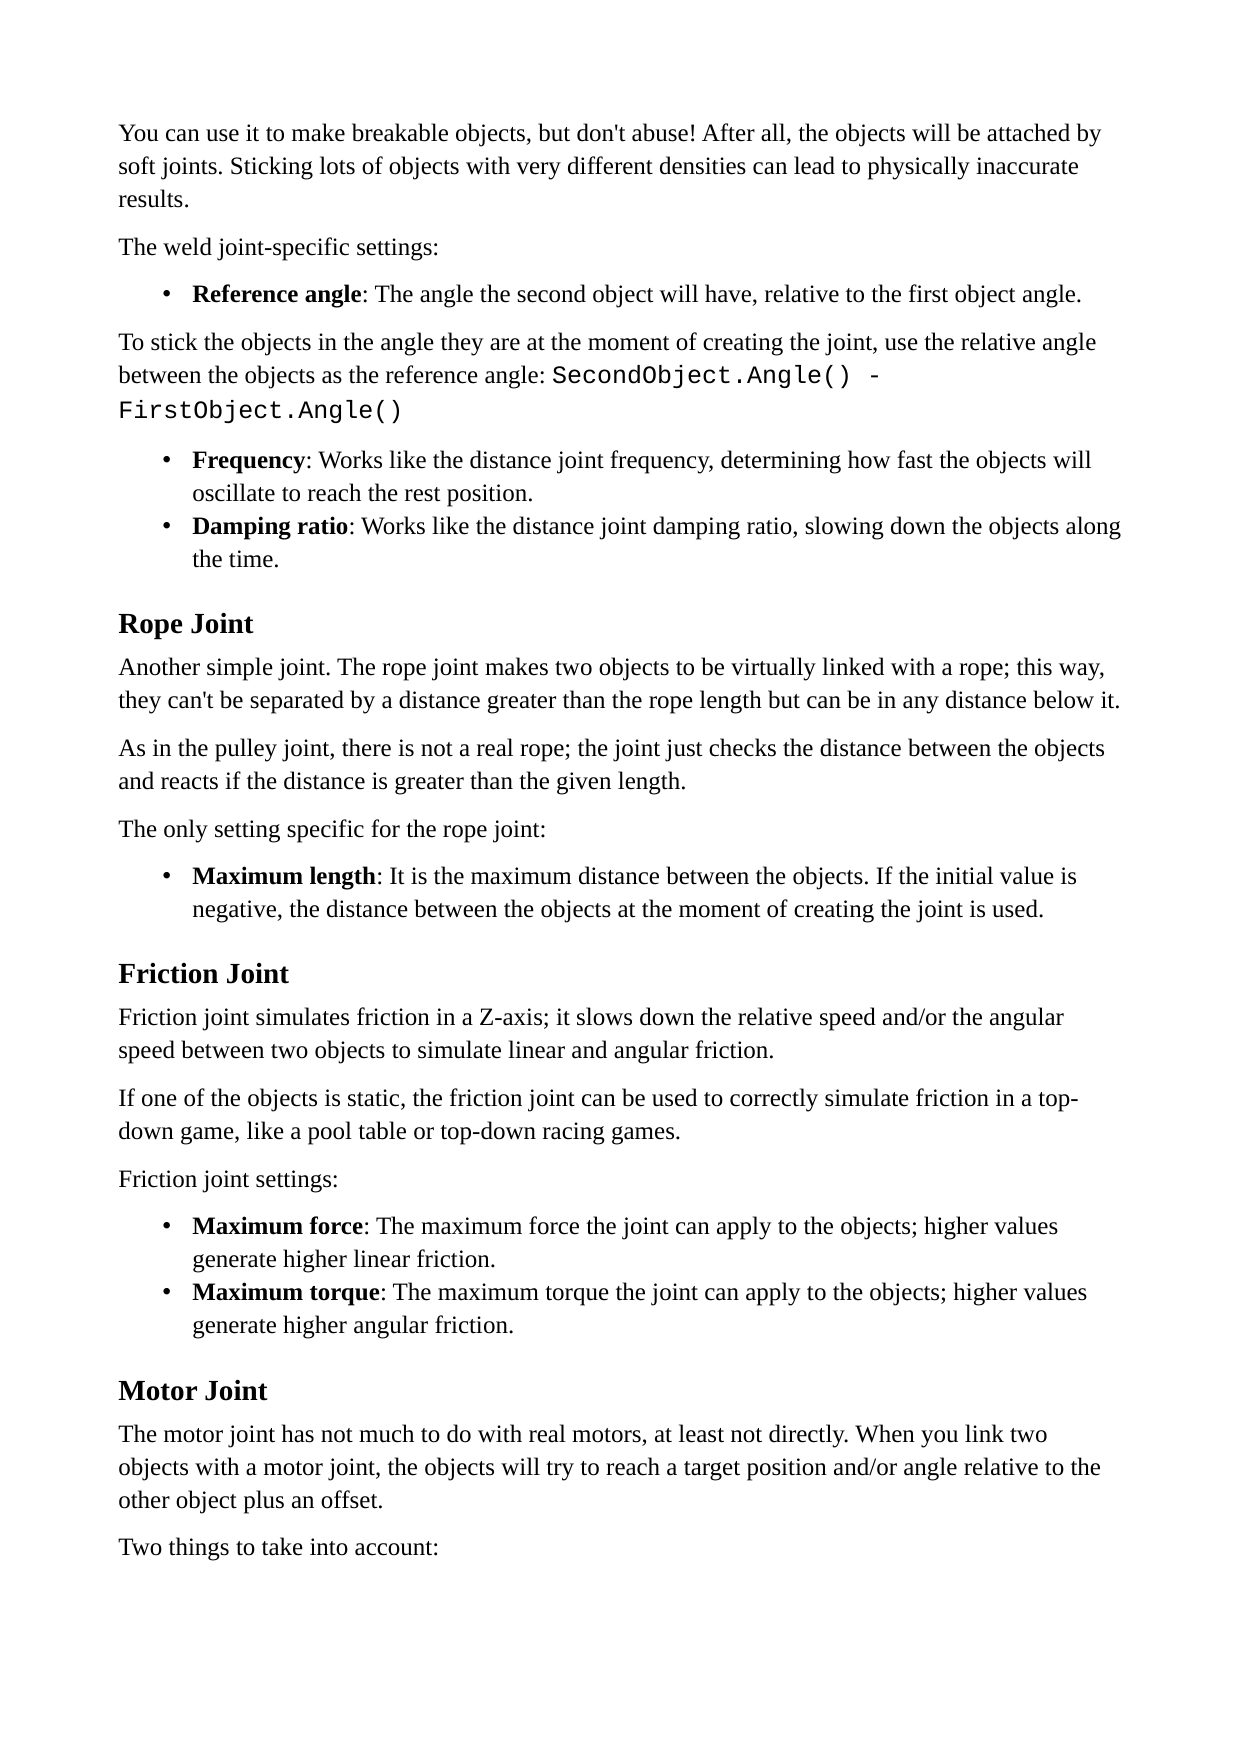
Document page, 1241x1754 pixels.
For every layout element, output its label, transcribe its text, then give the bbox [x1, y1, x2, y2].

text Friction joint settings: [118, 1164, 1122, 1192]
list Maximum torque: The maximum torque the joint can apply to the objects; higher values generate higher angular friction. [162, 1277, 1122, 1339]
text Two things to take into account: [118, 1532, 1122, 1561]
text To stick the objects in the angle they are at the moment of creating the joint, use the relative angle between the objects as the reference angle: SecondObject.Angle() - FirstObject.Angle() [118, 327, 1122, 426]
text The motor joint has not much to do with real motors, at least not directly. When you link two objects with a motor joint, the objects will try to reach a target position and/or angle relative to the other object plus an offset. [118, 1419, 1122, 1513]
text As in the pulley joint, there is not a real rope; the joint just checks the distance between the objects and reacts if the distance is greater than the given length. [118, 733, 1122, 795]
subtitle Motor Joint [118, 1373, 1122, 1406]
subtitle Friction Joint [118, 956, 1122, 990]
text Friction joint simulates friction in a Z-axis; it slows down the relative speed and/or the angular speed between two objects to simulate linear and angular friction. [118, 1002, 1122, 1064]
list Maximum length: It is the maximum distance between the objects. If the initial value is negative, the distance between the objects at the moment of creating the joint is used. [162, 861, 1122, 923]
text If one of the objects is static, the friction joint can be used to correctly simulate friction in a top-down game, like a pool table or top-down racing games. [118, 1083, 1122, 1145]
text The weld joint-specific settings: [118, 232, 1122, 261]
text You can use it to make breakable objects, but don't abuse! After all, the objects will be attached by soft joints. Sticking lots of objects with very different densities can lead to physically inaccurate results. [118, 118, 1122, 213]
text Another simple joint. The rope joint makes two objects to be virtually linked with a rope; this way, they can't be separated by a distance greater than the rope length but can be in any distance below it. [118, 652, 1122, 714]
list Maximum force: The maximum force the joint can apply to the objects; higher values generate higher linear friction. [162, 1211, 1122, 1273]
text The only setting specific for the rope joint: [118, 814, 1122, 842]
subtitle Rope Joint [118, 606, 1122, 640]
list Damping ratio: Works like the distance joint damping ratio, slowing down the objects along the time. [162, 511, 1122, 573]
list Frequency: Works like the distance joint frequency, determining how fast the objects will oscillate to reach the rest position. [162, 445, 1122, 507]
list Reference angle: The angle the second object will have, relative to the first object angle. [162, 279, 1122, 308]
